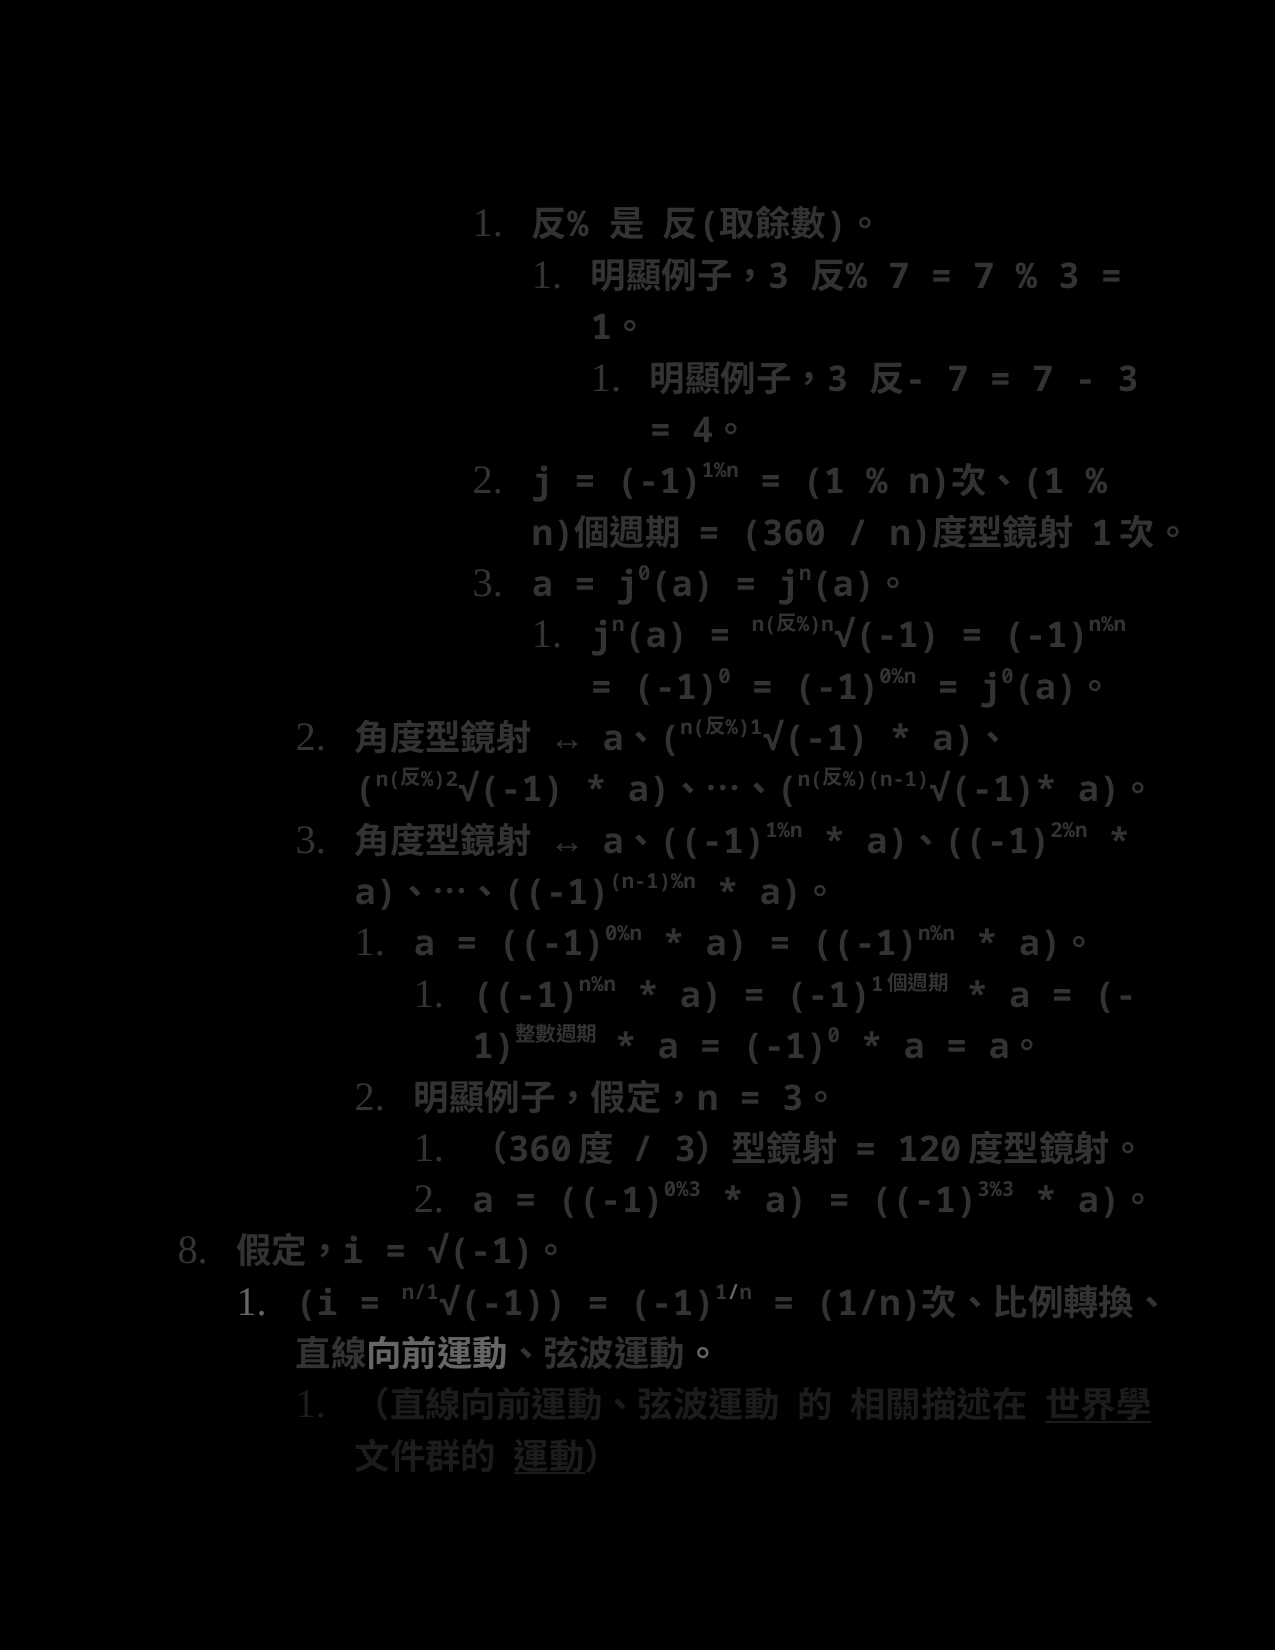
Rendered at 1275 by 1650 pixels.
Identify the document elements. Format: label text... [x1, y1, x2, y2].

list 角度型鏡射 ↔ a、((-1)1%n * a)、((-1)2%n * a)、…、((-1)(n-1)%n * a)。 [295, 812, 1157, 915]
list ((-1)n%n * a) = (-1)1個週期 * a = (-1)整數週期 * a = (-1)0 * a = a。 [413, 966, 1157, 1069]
list 角度型鏡射 ↔ a、(n(反%)1√(-1) * a)、(n(反%)2√(-1) * a)、…、(n(反%)(n-1)√(-1)* a)。 [295, 709, 1157, 812]
list 假定，i = √(-1)。 [177, 1223, 1157, 1274]
list （直線向前運動、弦波運動 的 相關描述在 世界學 文件群的 運動） [295, 1377, 1157, 1479]
list jn(a) = n(反%)n√(-1) = (-1)n%n = (-1)0 = (-1)0%n = j0(a)。 [532, 607, 1157, 709]
list （360度 / 3）型鏡射 = 120度型鏡射。 [413, 1120, 1157, 1172]
list (i = n/1√(-1)) = (-1)1/n = (1/n)次、比例轉換、直線向前運動、弦波運動。 [236, 1274, 1157, 1377]
list a = ((-1)0%n * a) = ((-1)n%n * a)。 [354, 915, 1157, 966]
list j = (-1)1%n = (1 % n)次、(1 % n)個週期 = (360 / n)度型鏡射 1次。 [472, 453, 1157, 555]
list 反% 是 反(取餘數)。 [472, 196, 1157, 247]
list a = j0(a) = jn(a)。 [472, 555, 1157, 607]
list 明顯例子，3 反- 7 = 7 - 3 = 4。 [591, 350, 1157, 453]
list 明顯例子，3 反% 7 = 7 % 3 = 1。 [532, 247, 1157, 350]
list 明顯例子，假定，n = 3。 [354, 1069, 1157, 1120]
list a = ((-1)0%3 * a) = ((-1)3%3 * a)。 [413, 1172, 1157, 1223]
